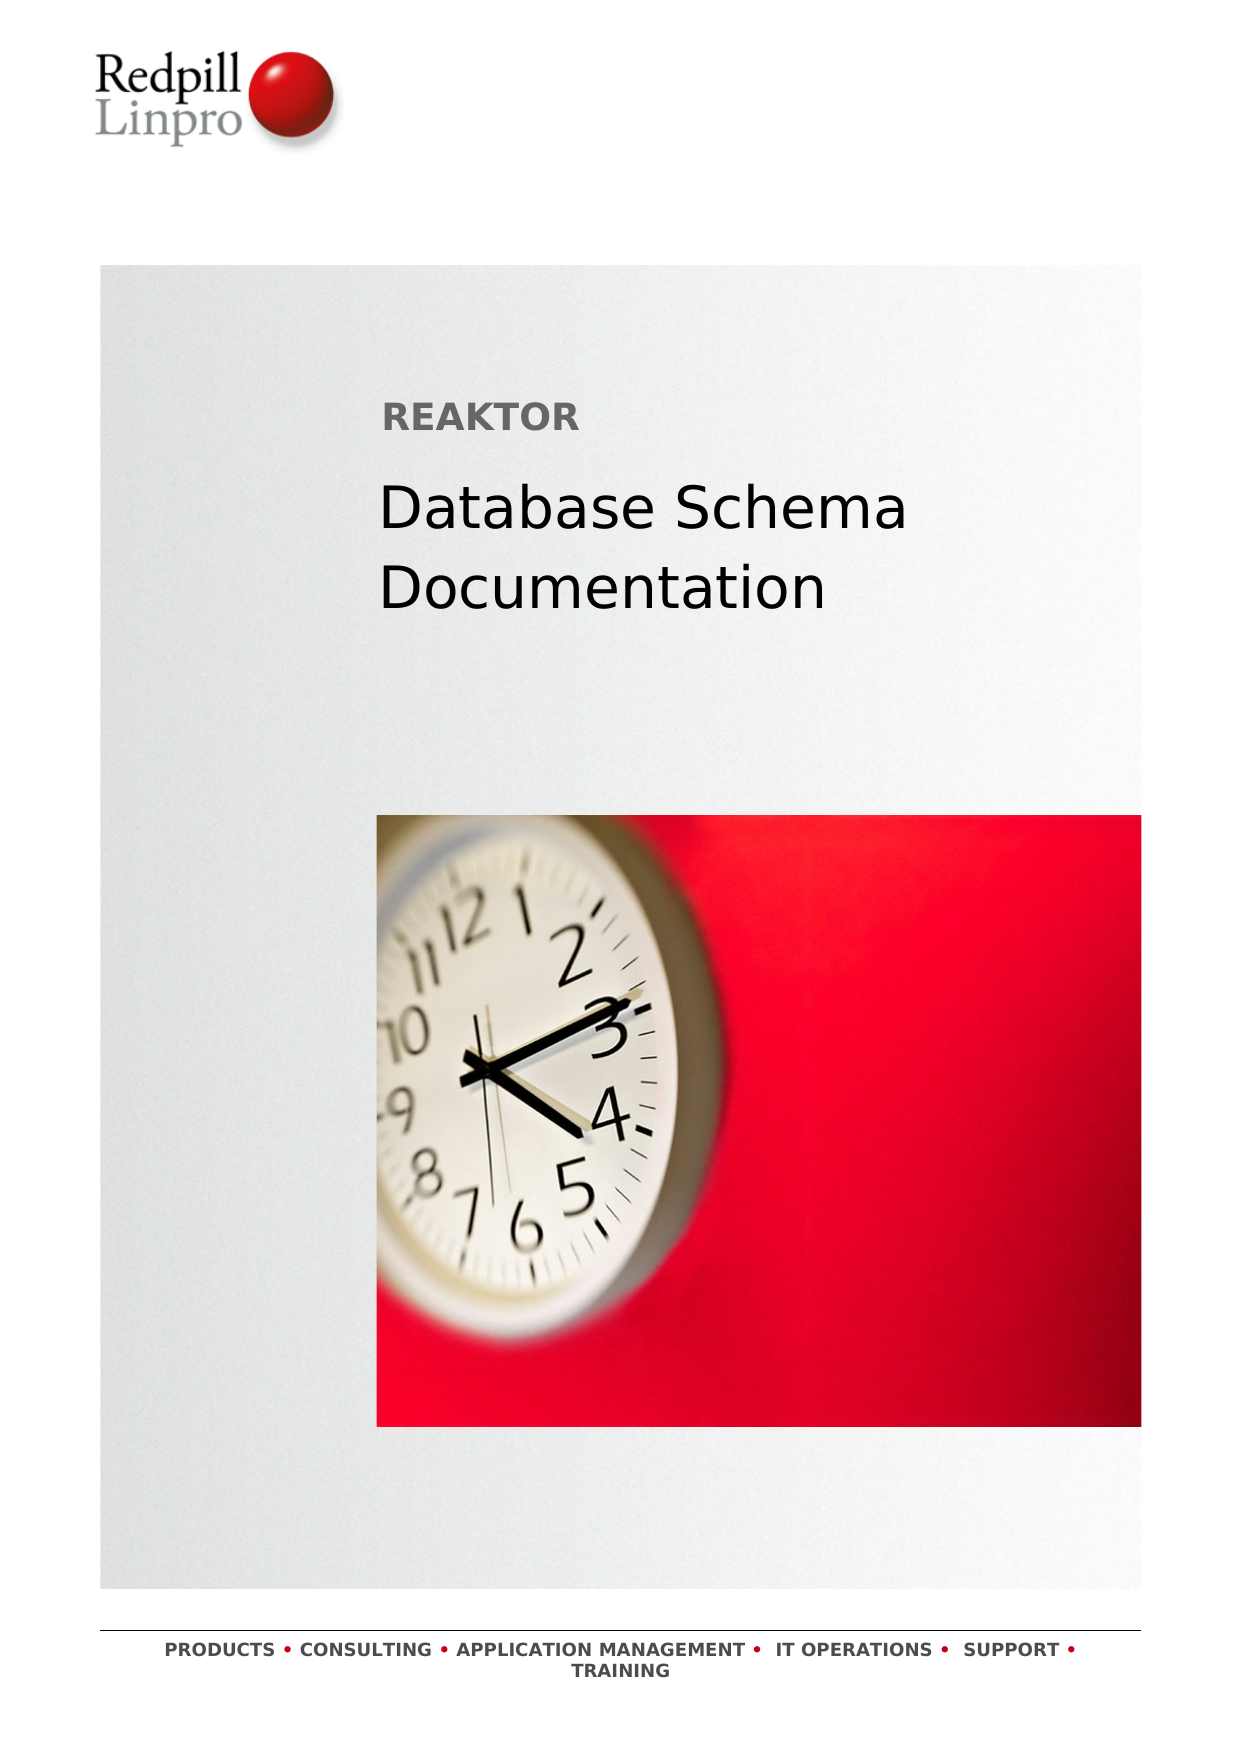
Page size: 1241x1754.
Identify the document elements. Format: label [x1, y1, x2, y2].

picture [100, 265, 1142, 1589]
picture [84, 38, 346, 159]
